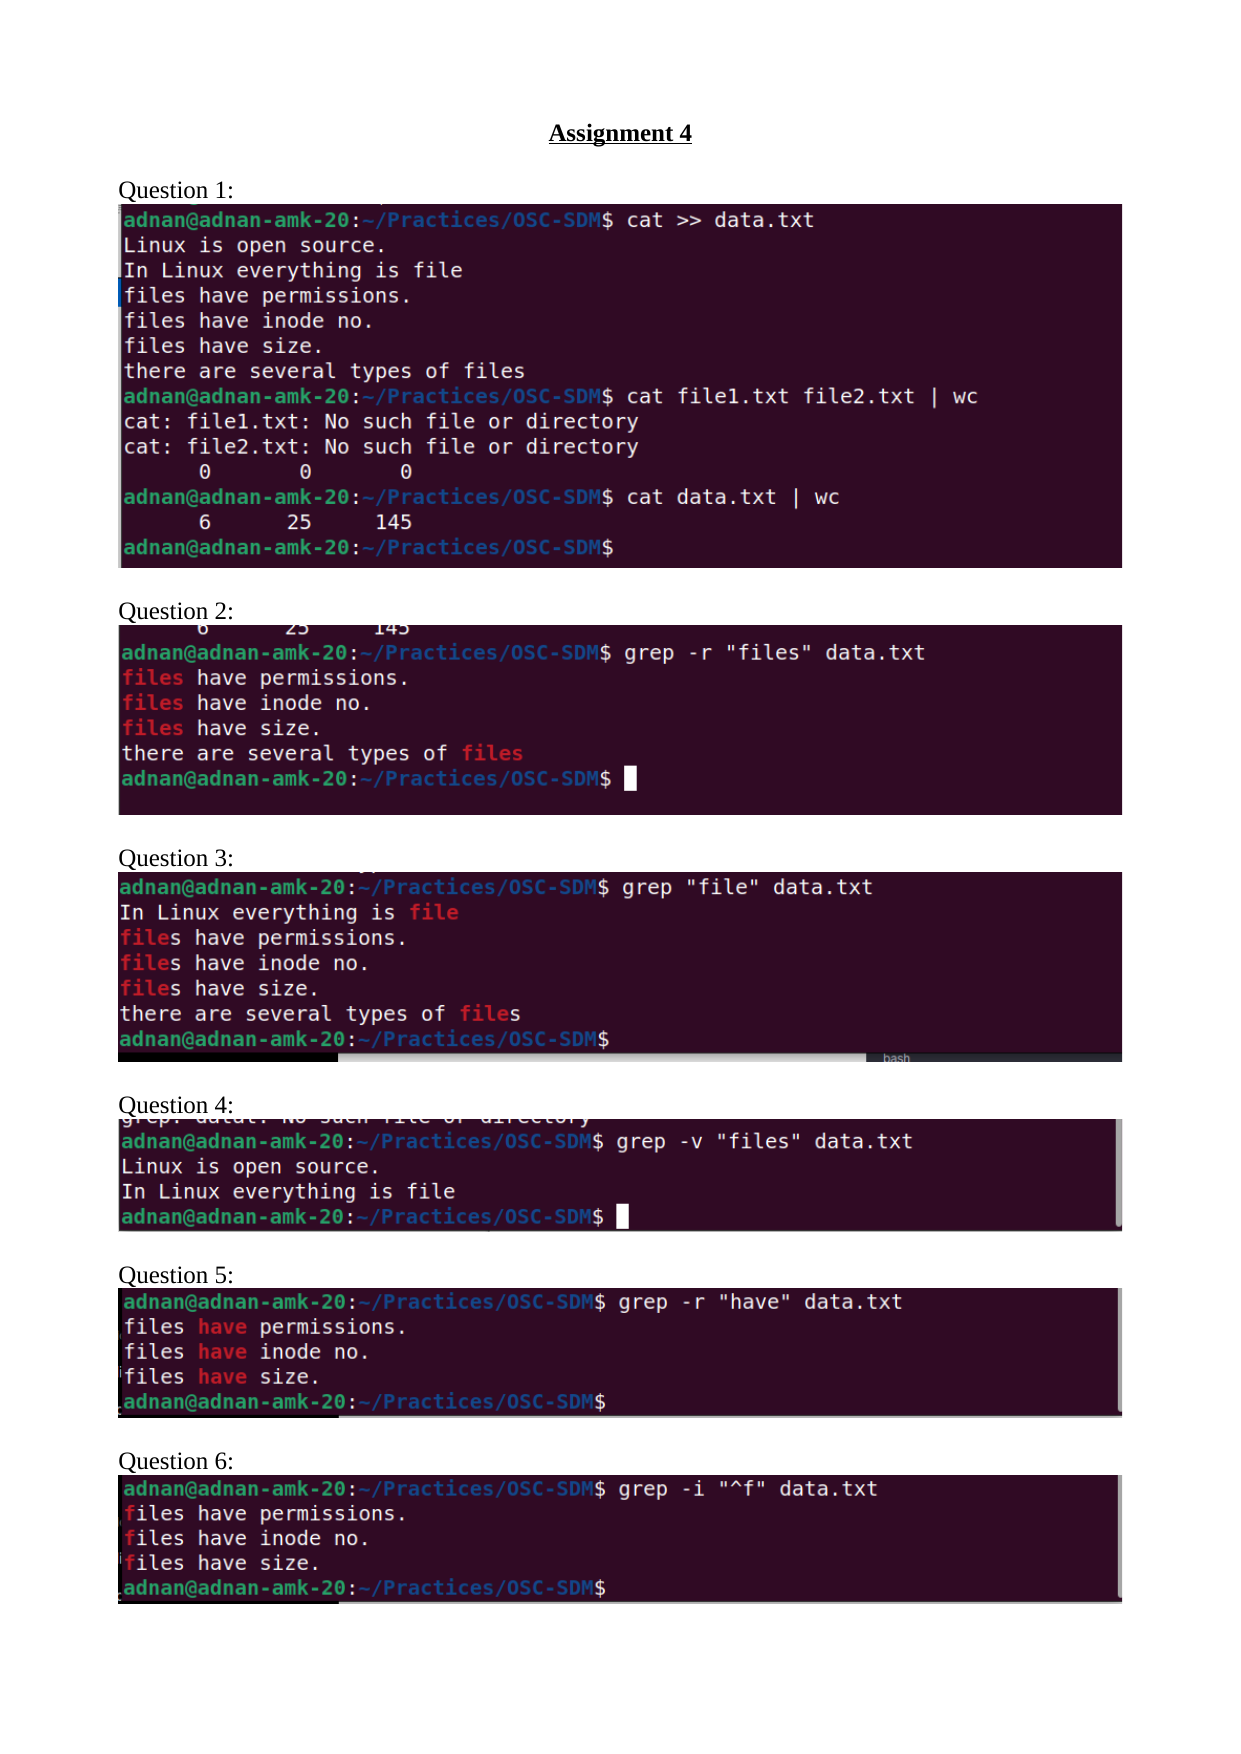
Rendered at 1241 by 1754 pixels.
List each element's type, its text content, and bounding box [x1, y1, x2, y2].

picture [118, 1475, 1123, 1604]
picture [118, 625, 1123, 815]
text Question 4: [118, 1090, 1122, 1119]
text Assignment 4 [118, 118, 1122, 147]
text Question 5: [118, 1260, 1122, 1288]
text Question 3: [118, 843, 1122, 872]
picture [118, 1119, 1123, 1232]
text Question 6: [118, 1446, 1122, 1475]
picture [118, 1288, 1123, 1418]
picture [118, 872, 1123, 1062]
text Question 1: [118, 176, 1122, 204]
picture [118, 204, 1123, 568]
text Question 2: [118, 596, 1122, 625]
